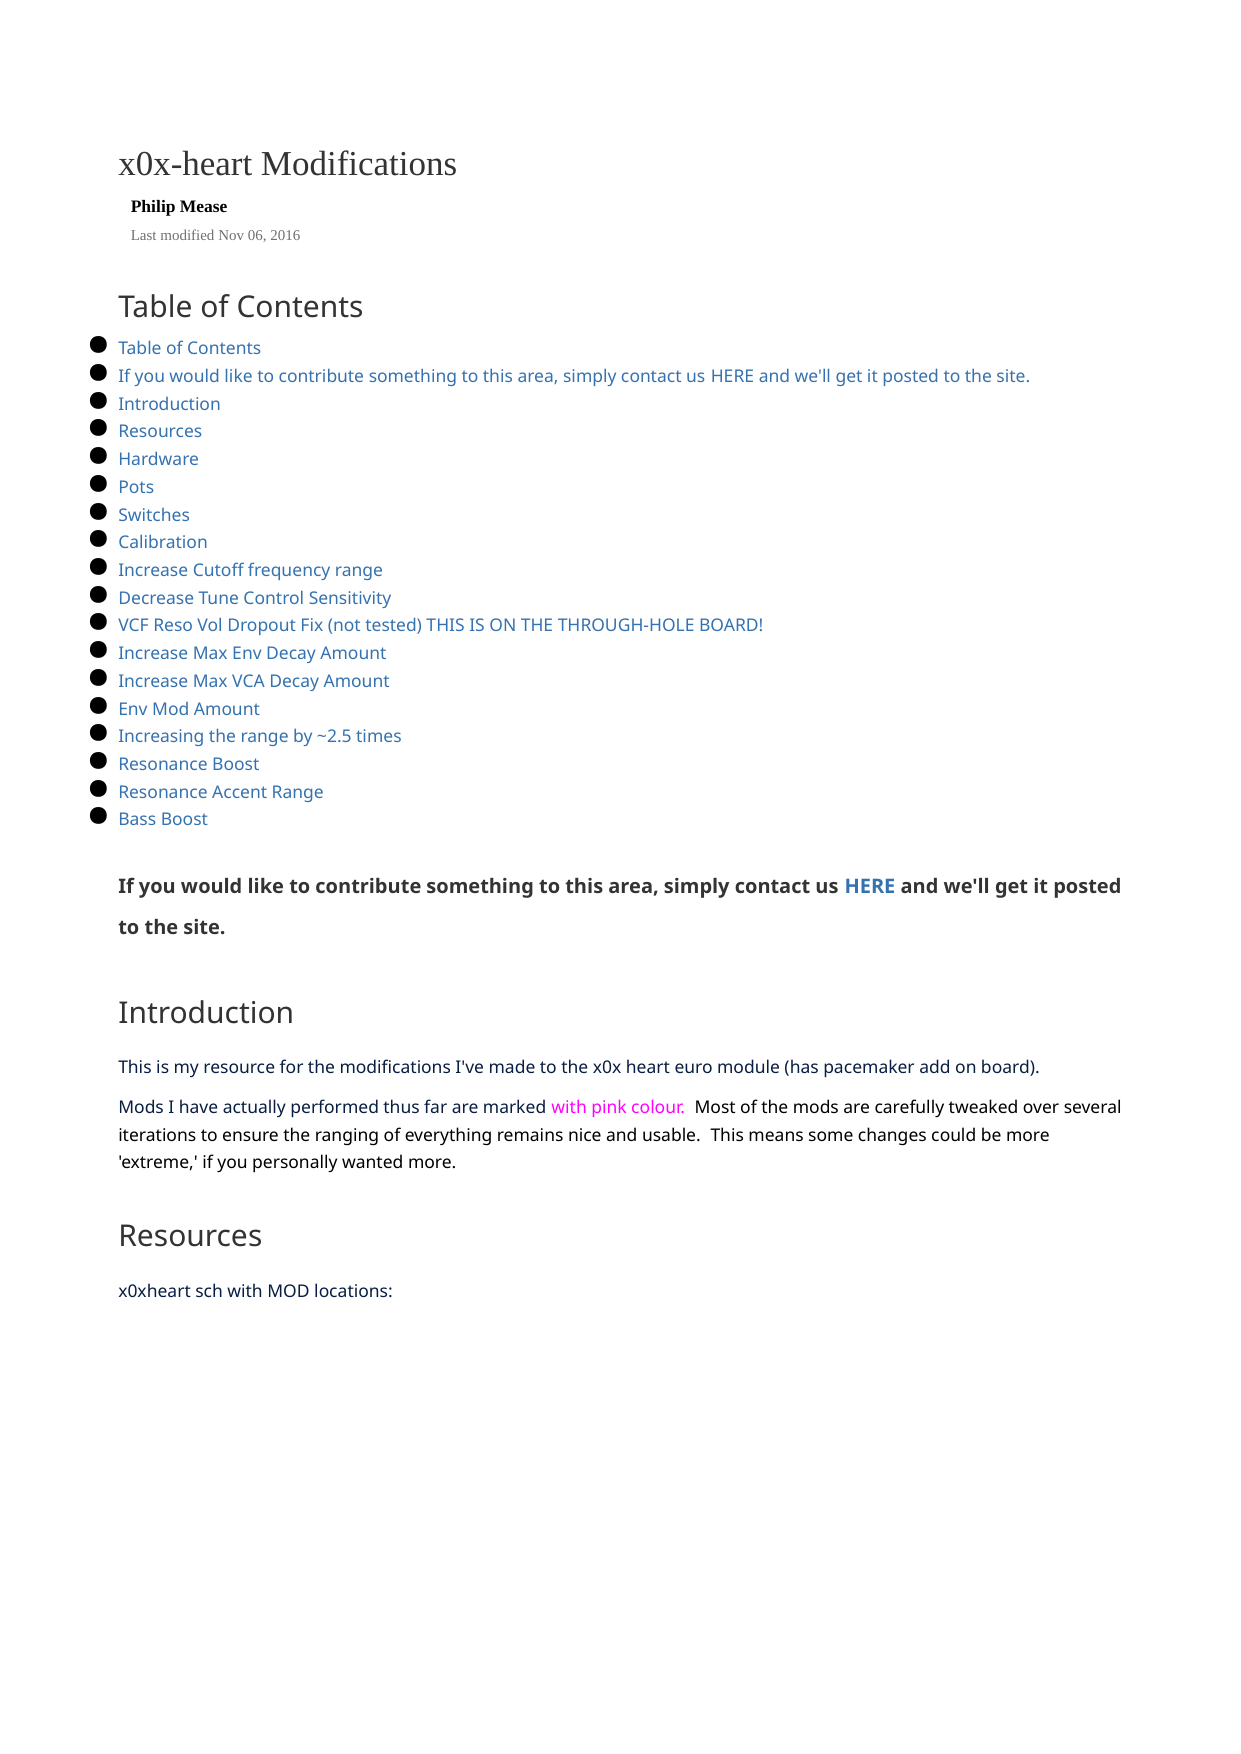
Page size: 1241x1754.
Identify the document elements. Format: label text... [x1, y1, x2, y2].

list Increase Cutoff frequency range [118, 558, 1122, 582]
list Pots [118, 474, 1122, 499]
text x0xheart sch with MOD locations: [118, 1278, 1122, 1302]
list Bass Boost [118, 807, 1122, 831]
subtitle Table of Contents [118, 285, 1122, 326]
list Table of Contents [118, 336, 1122, 360]
list Hardware [118, 447, 1122, 471]
subtitle If you would like to contribute something to this area, simply contact us HERE and we'll get it posted to the site. [118, 872, 1122, 940]
list Calibration [118, 530, 1122, 554]
subtitle x0x-heart Modifications [118, 143, 1122, 183]
list Increasing the range by ~2.5 times [118, 724, 1122, 748]
list Resonance Accent Range [118, 779, 1122, 803]
subtitle Introduction [118, 992, 1122, 1032]
text Mods I have actually performed thus far are marked with pink colour. Most of the mods are carefully tweaked over several iterations to ensure the ranging of everything remains nice and usable. This means some changes could be more 'extreme,' if you personally wanted more. [118, 1095, 1122, 1174]
text This is my resource for the modifications I've made to the x0x heart euro module (has pacemaker add on board). [118, 1055, 1122, 1079]
list Env Mod Amount [118, 696, 1122, 720]
text Last modified Nov 06, 2016 [131, 226, 1122, 243]
text Philip Mease [131, 196, 1122, 216]
list Increase Max Env Decay Amount [118, 641, 1122, 665]
list Increase Max VCA Decay Amount [118, 668, 1122, 693]
list Resources [118, 419, 1122, 443]
list If you would like to contribute something to this area, simply contact us HERE and we'll get it posted to the site. [118, 364, 1122, 388]
list Introduction [118, 391, 1122, 416]
list Switches [118, 502, 1122, 526]
list VCF Reso Vol Dropout Fix (not tested) THIS IS ON THE THROUGH-HOLE BOARD! [118, 613, 1122, 637]
list Decrease Tune Control Sensitivity [118, 585, 1122, 609]
subtitle Resources [118, 1215, 1122, 1256]
list Resonance Boost [118, 752, 1122, 776]
